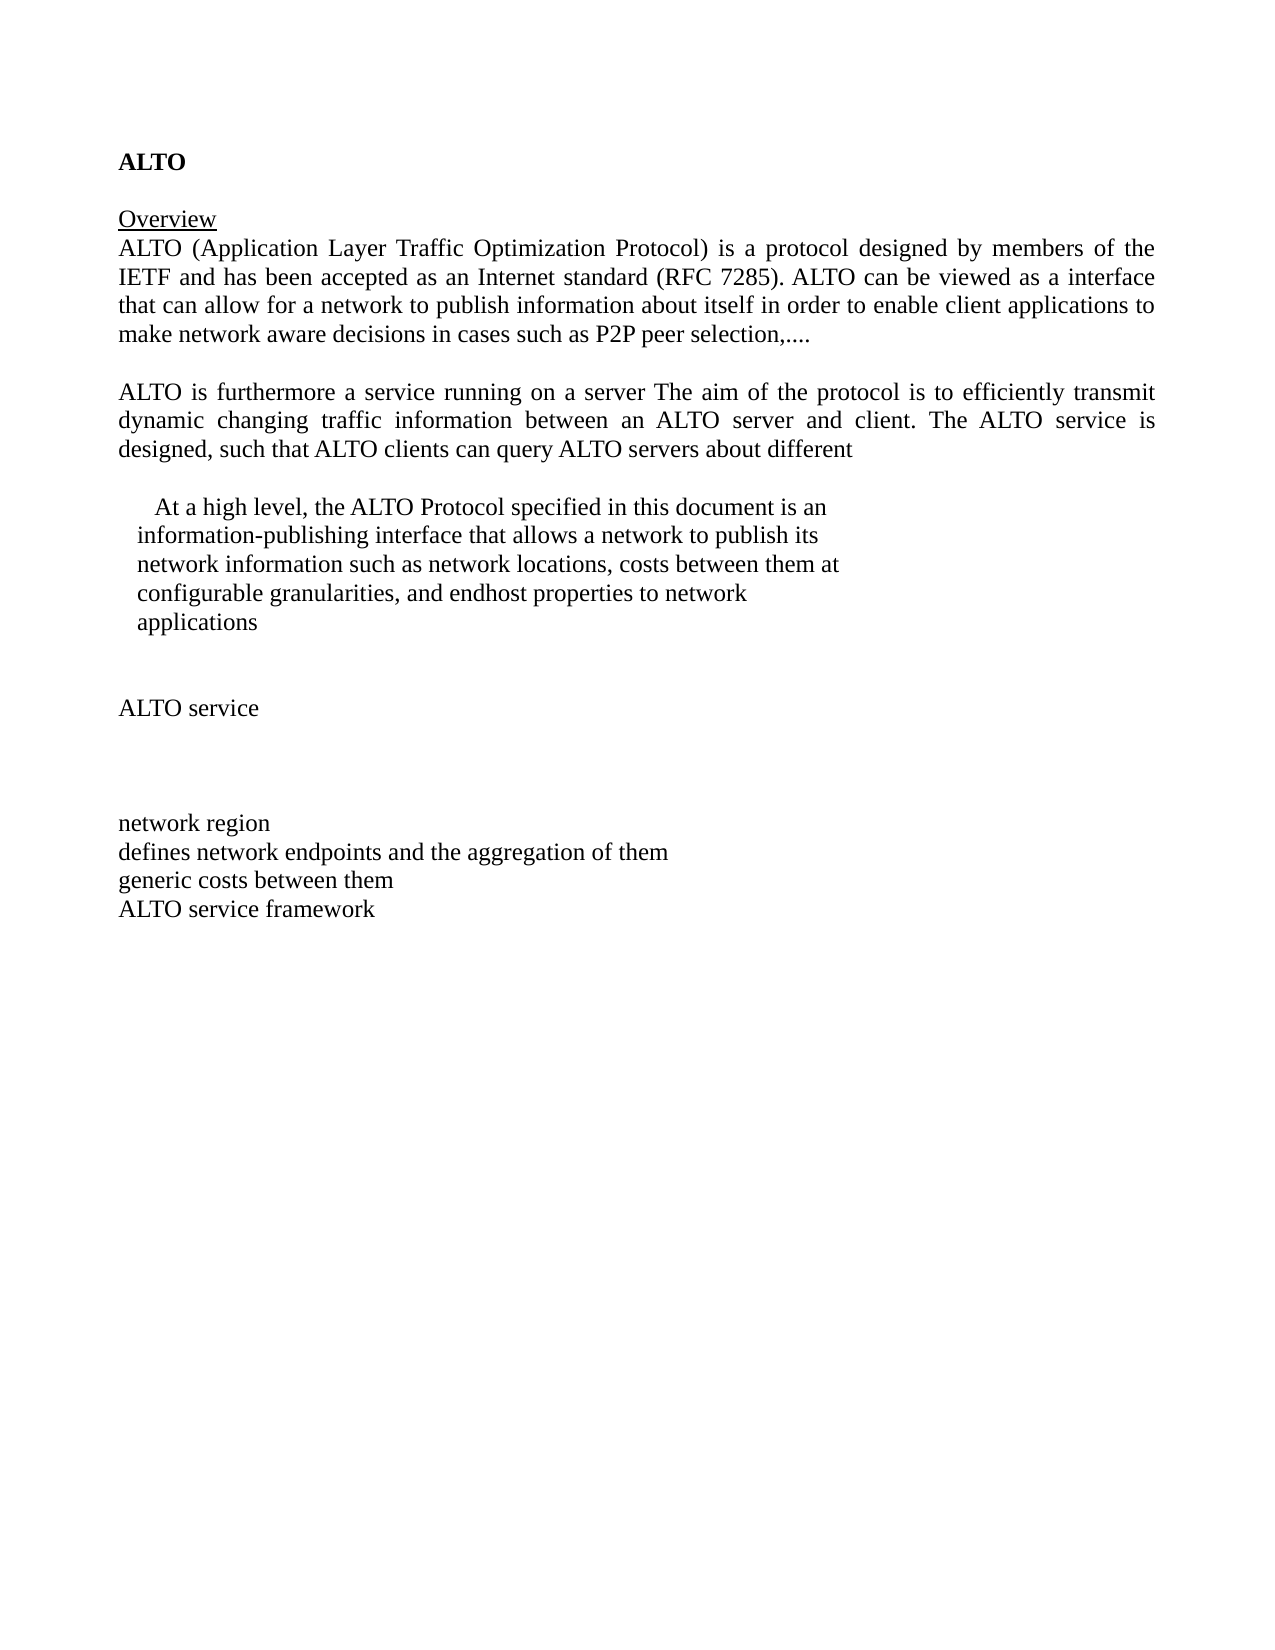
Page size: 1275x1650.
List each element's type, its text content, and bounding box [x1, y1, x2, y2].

text defines network endpoints and the aggregation of them [118, 837, 1157, 866]
text network information such as network locations, costs between them at [118, 549, 1157, 578]
text network region [118, 808, 1157, 837]
text configurable granularities, and endhost properties to network [118, 578, 1157, 607]
text ALTO service [118, 693, 1157, 722]
text generic costs between them [118, 866, 1157, 894]
text ALTO is furthermore a service running on a server The aim of the protocol is to efficiently transmit dynamic changing traffic information between an ALTO server and client. The ALTO service is designed, such that ALTO clients can query ALTO servers about different [118, 377, 1157, 463]
text ALTO service framework [118, 894, 1157, 923]
text applications [118, 607, 1157, 636]
text ALTO (Application Layer Traffic Optimization Protocol) is a protocol designed by members of the IETF and has been accepted as an Internet standard (RFC 7285). ALTO can be viewed as a interface that can allow for a network to publish information about itself in order to enable client applications to make network aware decisions in cases such as P2P peer selection,.... [118, 233, 1157, 348]
text Overview [118, 176, 1157, 233]
text ALTO [118, 147, 1157, 176]
text At a high level, the ALTO Protocol specified in this document is an [118, 492, 1157, 521]
text information-publishing interface that allows a network to publish its [118, 521, 1157, 549]
